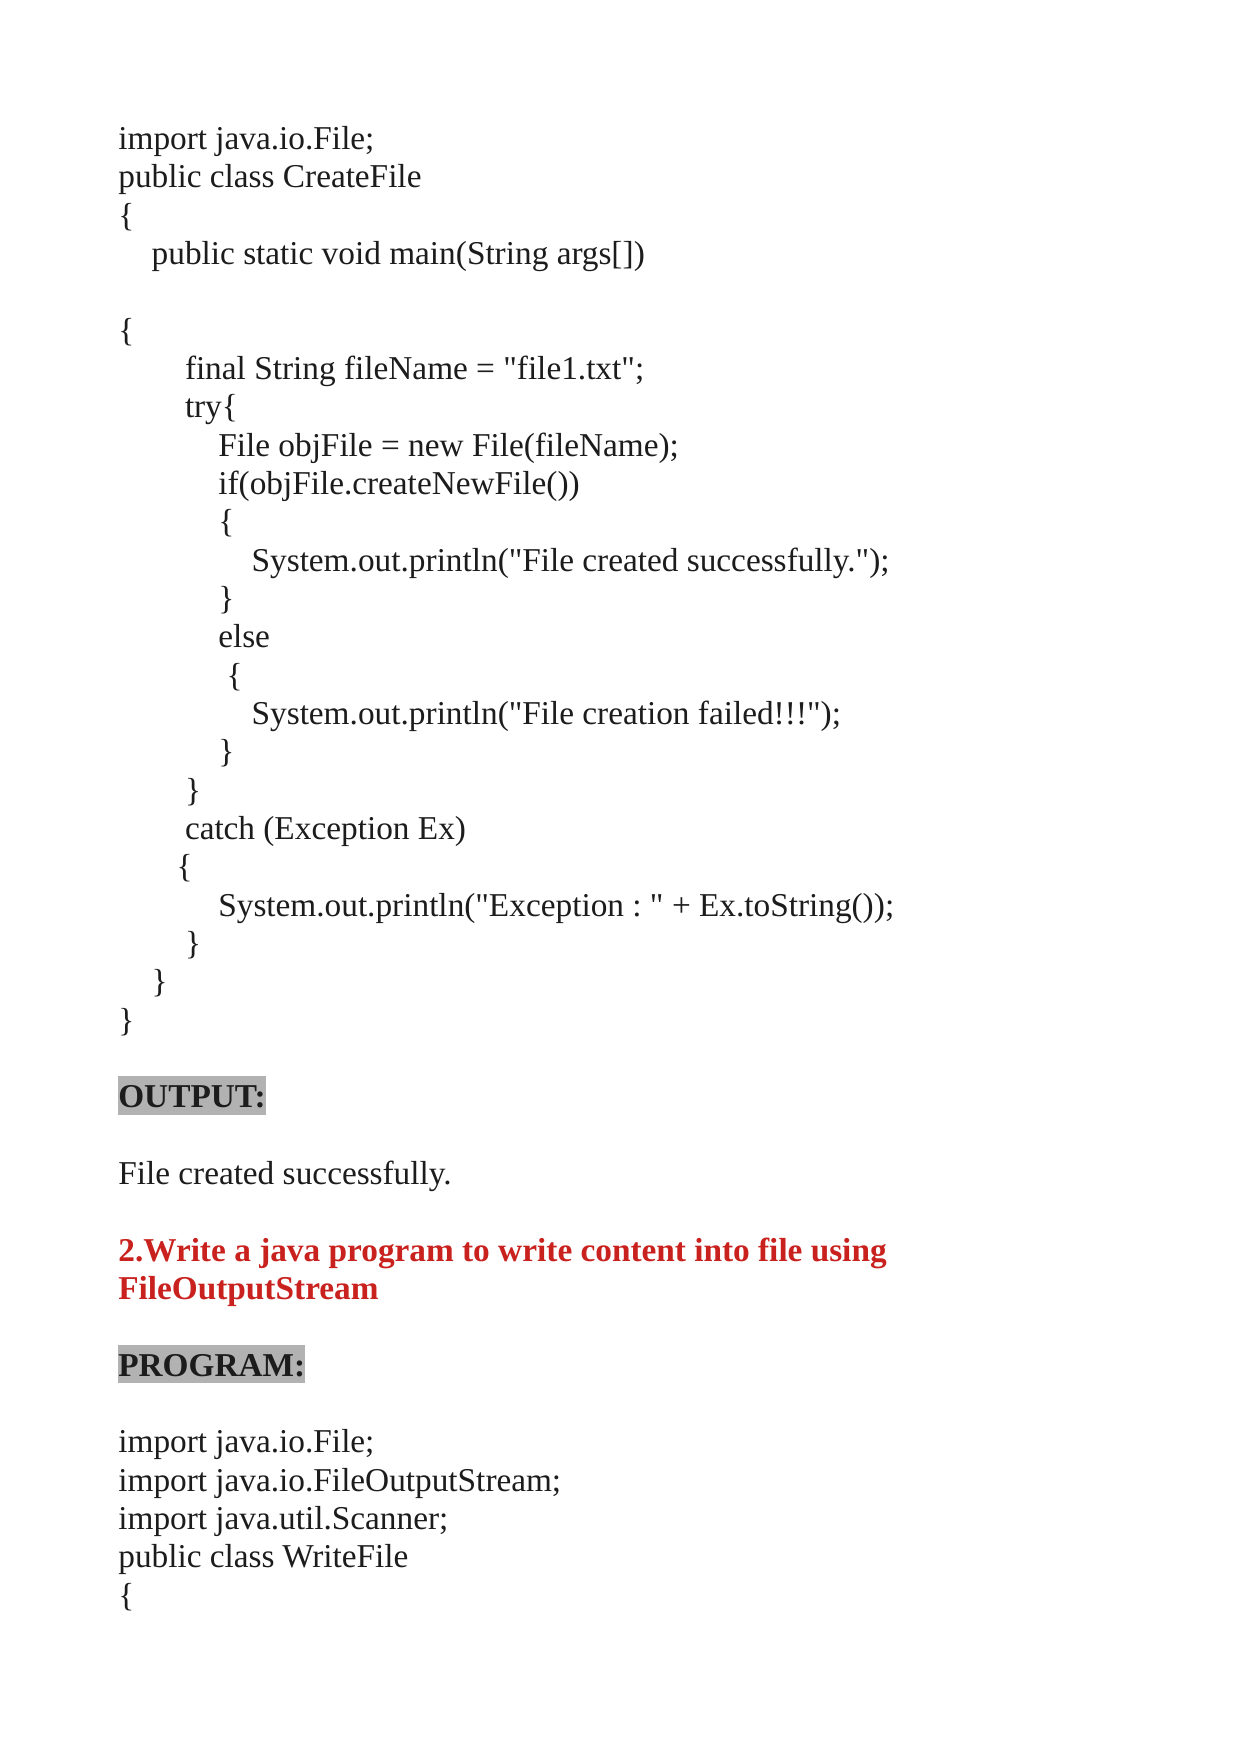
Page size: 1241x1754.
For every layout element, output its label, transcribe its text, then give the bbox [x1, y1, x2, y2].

text { [118, 655, 1122, 693]
text PROGRAM: [118, 1345, 1122, 1383]
text else [118, 616, 1122, 655]
text 2.Write a java program to write content into file using FileOutputStream [118, 1230, 1122, 1306]
text File objFile = new File(fileName); [118, 425, 1122, 463]
text } [118, 578, 1122, 616]
text import java.util.Scanner; [118, 1498, 1122, 1536]
text } [118, 961, 1122, 1000]
text import java.io.File; [118, 1421, 1122, 1460]
text try{ [118, 386, 1122, 425]
text public class WriteFile [118, 1536, 1122, 1575]
text final String fileName = "file1.txt"; [118, 348, 1122, 386]
text System.out.println("File created successfully."); [118, 540, 1122, 578]
text System.out.println("File creation failed!!!"); [118, 693, 1122, 731]
text { [118, 501, 1122, 540]
text if(objFile.createNewFile()) [118, 463, 1122, 501]
text { [118, 1575, 1122, 1613]
text } [118, 1000, 1122, 1038]
text OUTPUT: [118, 1076, 1122, 1115]
text import java.io.FileOutputStream; [118, 1460, 1122, 1498]
text System.out.println("Exception : " + Ex.toString()); [118, 885, 1122, 923]
text public static void main(String args[]) [118, 233, 1122, 271]
text import java.io.File; [118, 118, 1122, 156]
text } [118, 923, 1122, 961]
text { [118, 846, 1122, 885]
text { [118, 310, 1122, 348]
text public class CreateFile [118, 156, 1122, 195]
text File created successfully. [118, 1153, 1122, 1191]
text } [118, 731, 1122, 770]
text } [118, 770, 1122, 808]
text catch (Exception Ex) [118, 808, 1122, 846]
text { [118, 195, 1122, 233]
